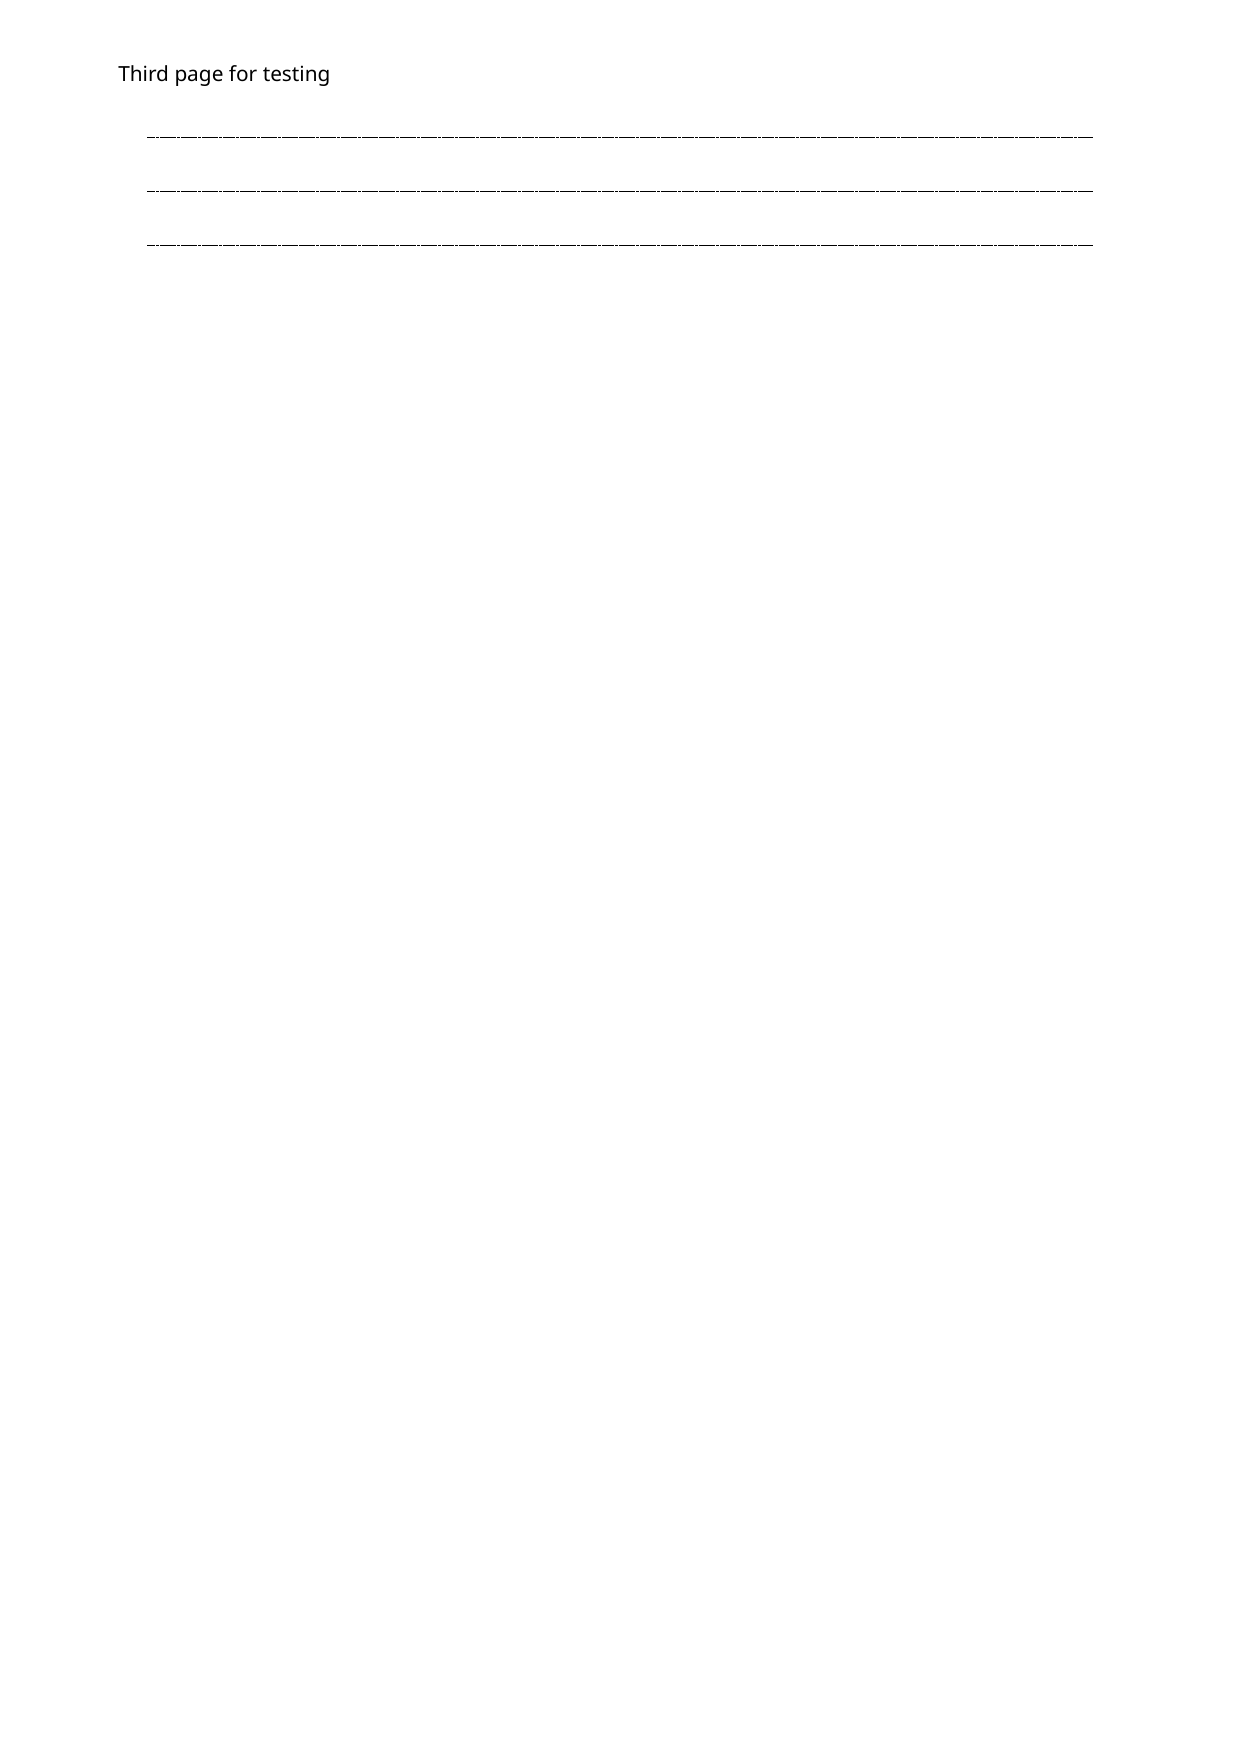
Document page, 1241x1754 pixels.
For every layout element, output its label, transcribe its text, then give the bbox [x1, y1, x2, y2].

text Third page for testing [118, 59, 1122, 87]
